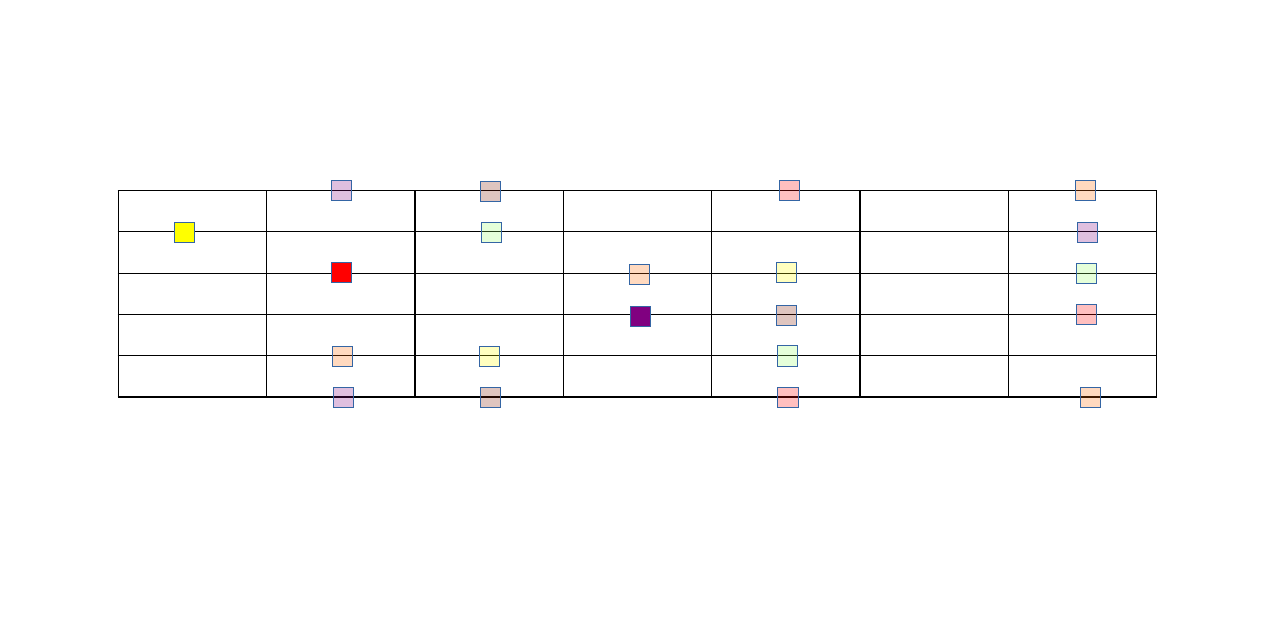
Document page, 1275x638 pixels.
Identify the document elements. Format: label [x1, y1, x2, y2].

table_cell [1009, 274, 1156, 314]
table_cell [564, 315, 711, 355]
table_cell [416, 356, 563, 396]
table_cell [861, 274, 1008, 314]
table_cell [861, 232, 1008, 273]
table_cell [416, 232, 563, 273]
table_header [267, 191, 414, 231]
table_cell [1009, 356, 1156, 396]
table_cell [267, 274, 414, 314]
table_cell [1009, 315, 1156, 355]
table_header [1009, 191, 1156, 231]
table_cell [416, 315, 563, 355]
table_header [119, 191, 266, 231]
table_cell [712, 315, 859, 355]
table_cell [119, 356, 266, 396]
table_cell [267, 315, 414, 355]
table_header [564, 191, 711, 231]
table_cell [712, 356, 859, 396]
table_cell [564, 274, 711, 314]
table_cell [119, 232, 266, 273]
table_cell [119, 274, 266, 314]
table_header [416, 191, 563, 231]
table_cell [861, 356, 1008, 396]
table_cell [861, 315, 1008, 355]
table_cell [564, 232, 711, 273]
table_cell [1009, 232, 1156, 273]
table_cell [119, 315, 266, 355]
table_cell [712, 232, 859, 273]
table_cell [416, 274, 563, 314]
table_header [861, 191, 1008, 231]
table_cell [267, 356, 414, 396]
table_cell [712, 274, 859, 314]
table_cell [564, 356, 711, 396]
table_header [712, 191, 859, 231]
table_cell [267, 232, 414, 273]
